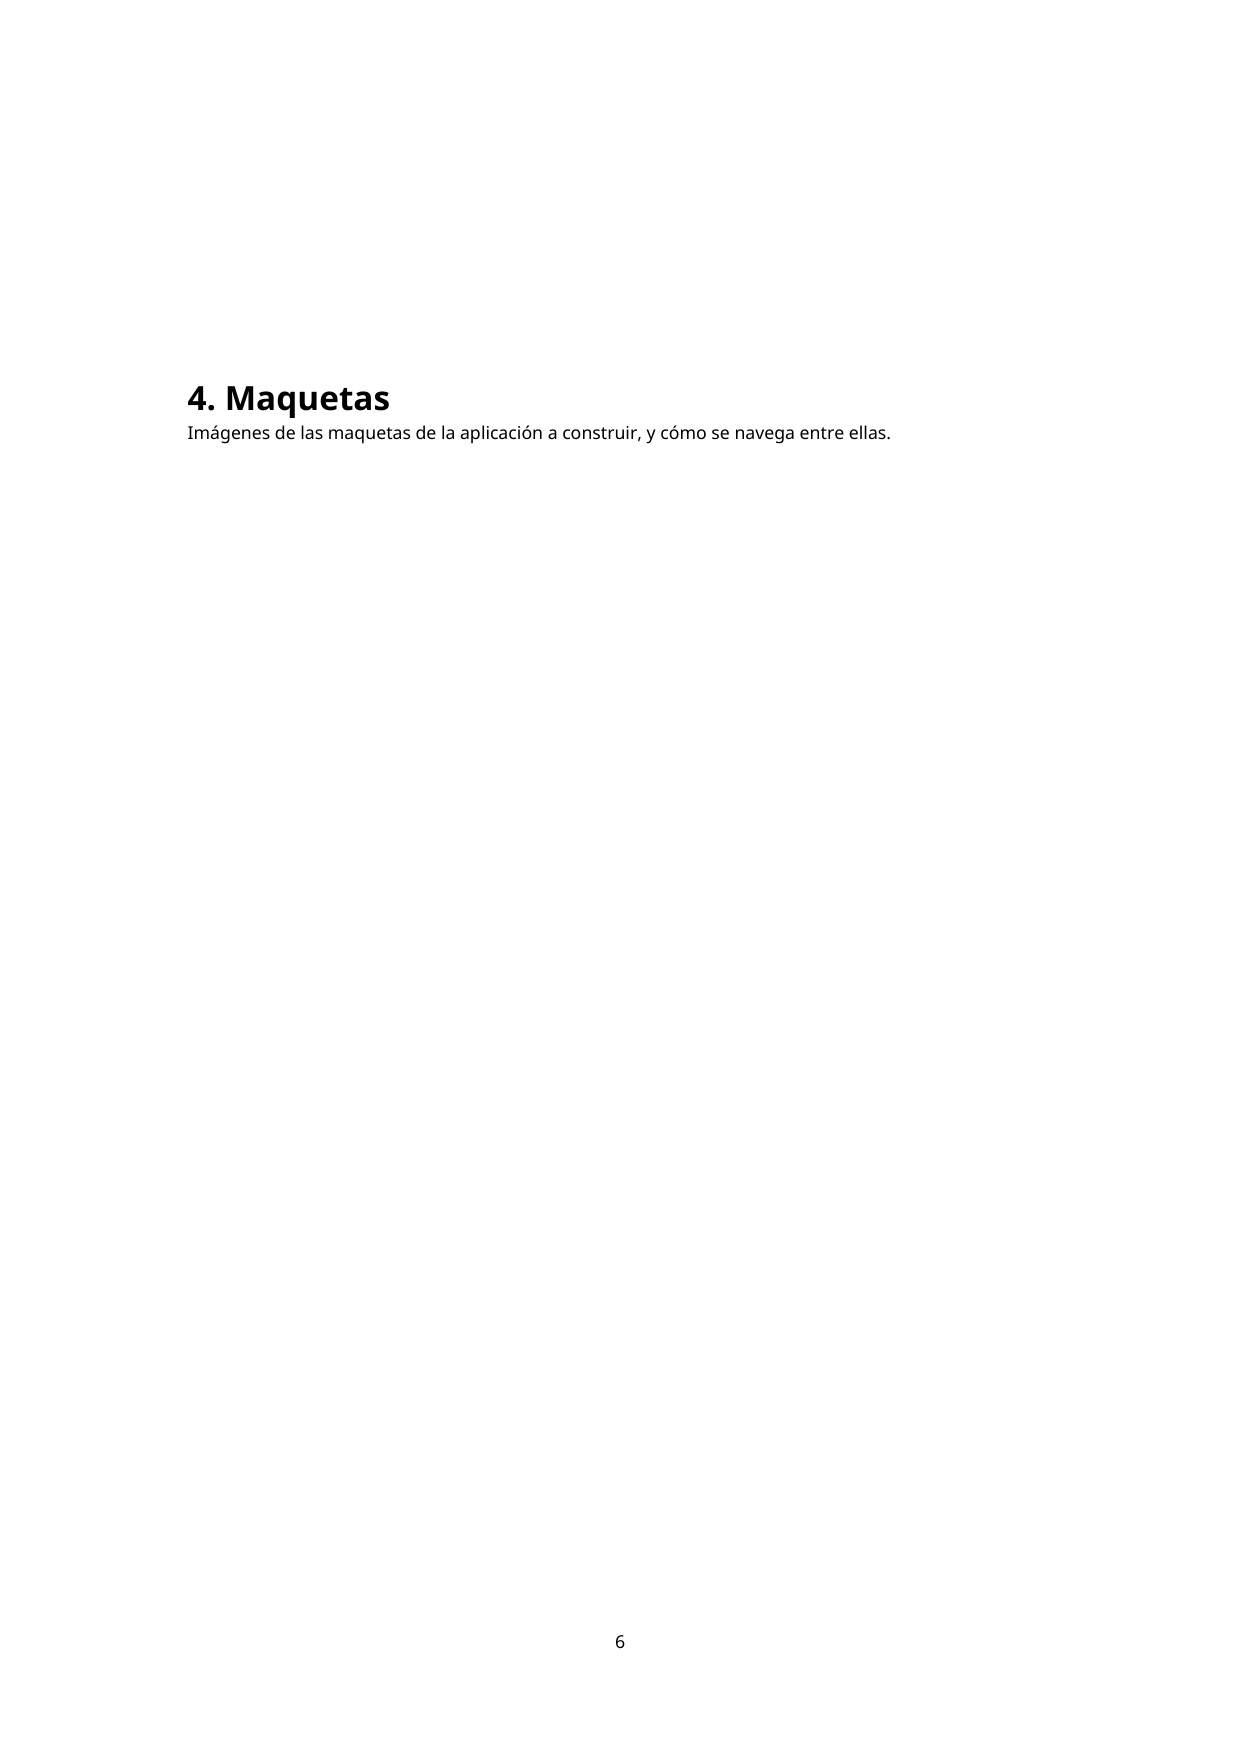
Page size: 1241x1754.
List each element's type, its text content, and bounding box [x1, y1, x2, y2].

title 4. Maquetas [187, 375, 1053, 420]
text Imágenes de las maquetas de la aplicación a construir, y cómo se navega entre ellas. [187, 420, 1053, 444]
